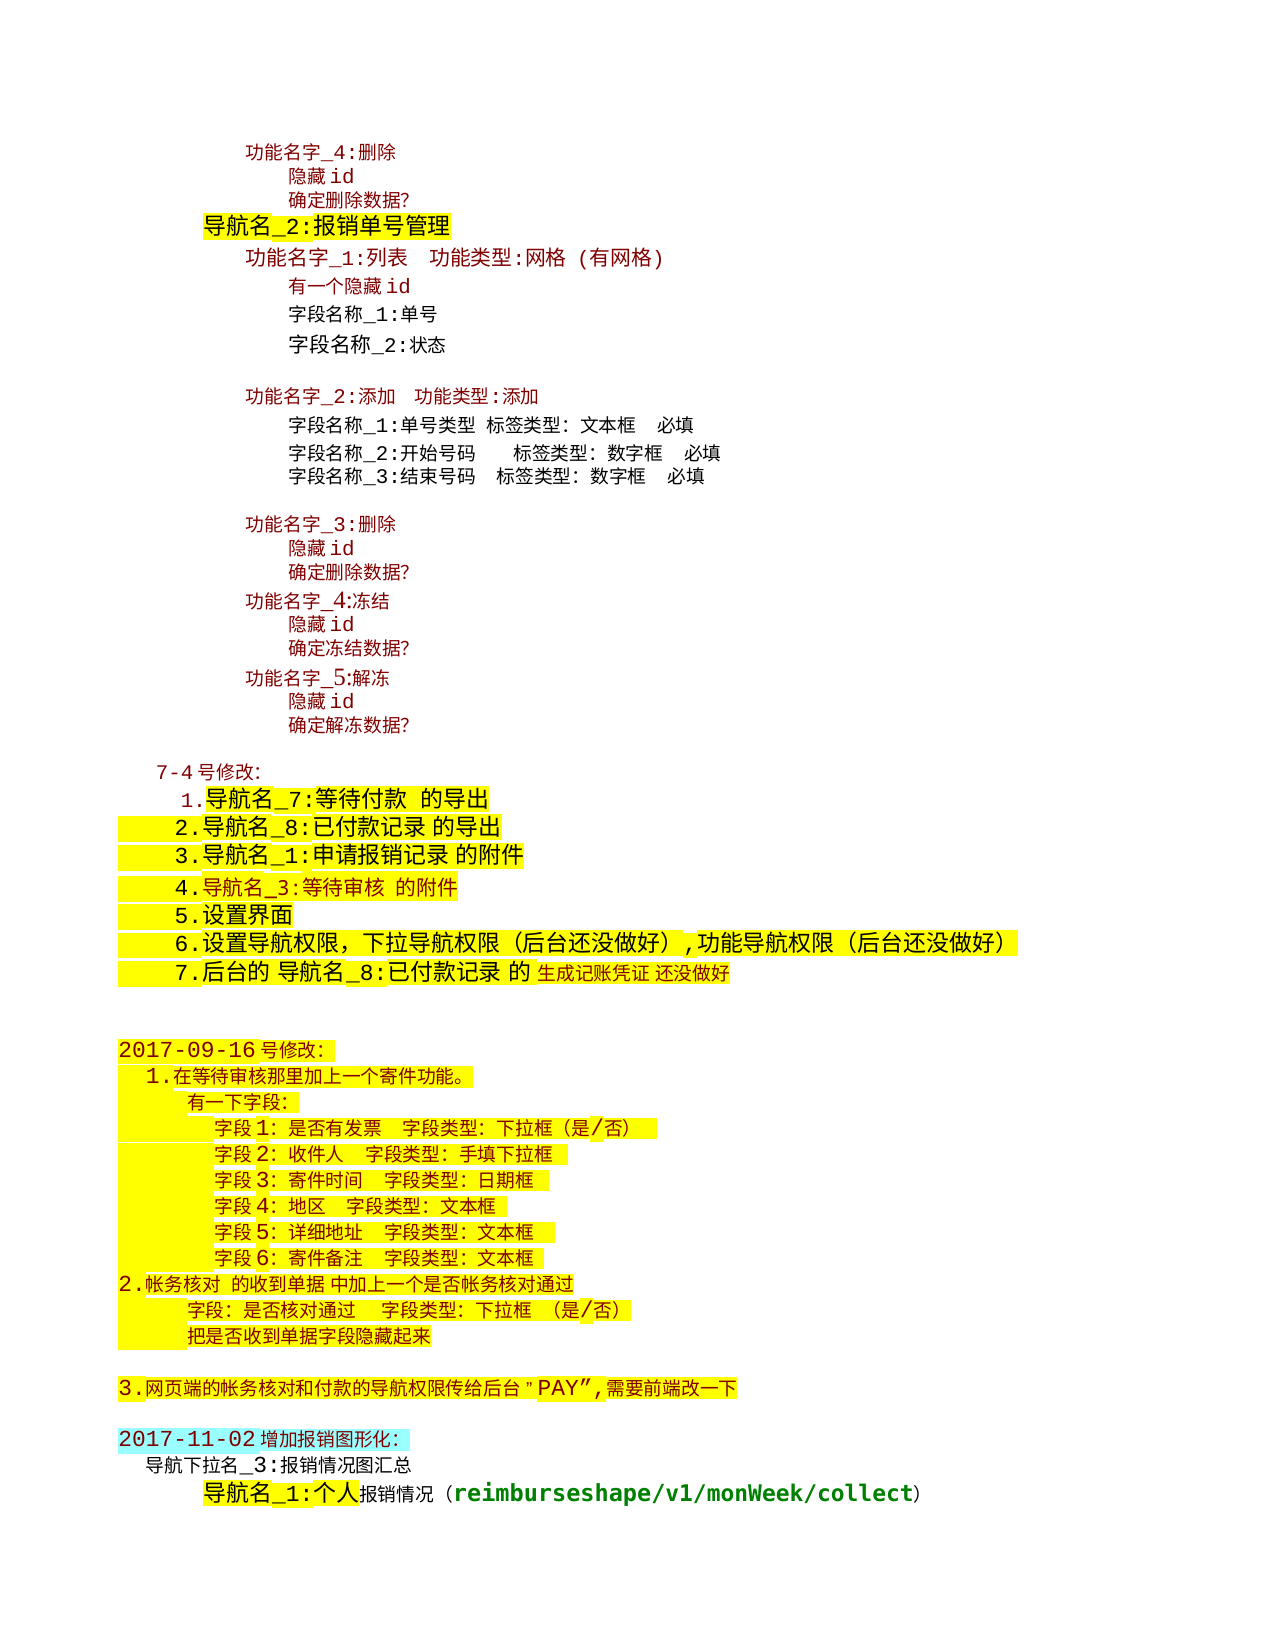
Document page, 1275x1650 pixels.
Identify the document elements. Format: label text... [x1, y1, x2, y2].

text 4.导航名_3:等待审核 的附件 [118, 871, 1157, 902]
text 6.设置导航权限，下拉导航权限（后台还没做好）,功能导航权限（后台还没做好） [118, 930, 1157, 958]
text 1.在等待审核那里加上一个寄件功能。 [118, 1064, 1157, 1091]
text 导航下拉名_3:报销情况图汇总 [118, 1454, 1157, 1479]
text 3.网页端的帐务核对和付款的导航权限传给后台 ” PAY”,需要前端改一下 [118, 1376, 1157, 1402]
text 把是否收到单据字段隐藏起来 [118, 1324, 1157, 1350]
text 功能名字_5:解冻 [118, 662, 1157, 691]
text 字段：是否核对通过 字段类型：下拉框 （是/否） [118, 1298, 1157, 1324]
text 功能名字_4:冻结 [118, 585, 1157, 614]
text 功能名字_1:列表 功能类型:网格 (有网格) [118, 242, 1157, 272]
text 隐藏id [118, 538, 1157, 561]
text 字段名称_2:状态 [118, 328, 1157, 358]
text 确定冻结数据？ [118, 638, 1157, 662]
text 隐藏id [118, 166, 1157, 189]
text 隐藏id [118, 614, 1157, 638]
text 确定解冻数据？ [118, 714, 1157, 738]
text 字段名称_3:结束号码 标签类型：数字框 必填 [118, 466, 1157, 490]
text 2.导航名_8:已付款记录 的导出 [118, 814, 1157, 842]
text 隐藏id [118, 691, 1157, 714]
text 字段名称_2:开始号码 标签类型：数字框 必填 [118, 438, 1157, 466]
text 2017-11-02增加报销图形化： [118, 1428, 1157, 1454]
text 字段名称_1:单号 [118, 300, 1157, 328]
text 字段6：寄件备注 字段类型：文本框 [118, 1246, 1157, 1272]
text 确定删除数据？ [118, 189, 1157, 213]
text 字段3：寄件时间 字段类型：日期框 [118, 1168, 1157, 1194]
text 导航名_1:个人报销情况（reimburseshape/v1/monWeek/collect） [118, 1479, 1157, 1508]
text 有一个隐藏id [118, 272, 1157, 300]
text 3.导航名_1:申请报销记录 的附件 [118, 842, 1157, 871]
text 字段2：收件人 字段类型：手填下拉框 [118, 1142, 1157, 1168]
text 字段5：详细地址 字段类型：文本框 [118, 1220, 1157, 1246]
text 字段4：地区 字段类型：文本框 [118, 1194, 1157, 1220]
text 功能名字_4:删除 [118, 142, 1157, 166]
text 2017-09-16号修改： [118, 1039, 1157, 1064]
text 功能名字_2:添加 功能类型:添加 [118, 382, 1157, 410]
text 有一下字段： [118, 1091, 1157, 1116]
text 5.设置界面 [118, 902, 1157, 930]
text 2.帐务核对 的收到单据 中加上一个是否帐务核对通过 [118, 1272, 1157, 1298]
text 字段1：是否有发票 字段类型：下拉框（是/否） [118, 1116, 1157, 1142]
text 1.导航名_7:等待付款 的导出 [118, 786, 1157, 814]
text 导航名_2:报销单号管理 [118, 213, 1157, 242]
text 确定删除数据？ [118, 561, 1157, 585]
text 字段名称_1:单号类型 标签类型：文本框 必填 [118, 410, 1157, 438]
text 7.后台的 导航名_8:已付款记录 的 生成记账凭证 还没做好 [118, 958, 1157, 987]
text 7-4号修改： [118, 762, 1157, 786]
text 功能名字_3:删除 [118, 514, 1157, 538]
